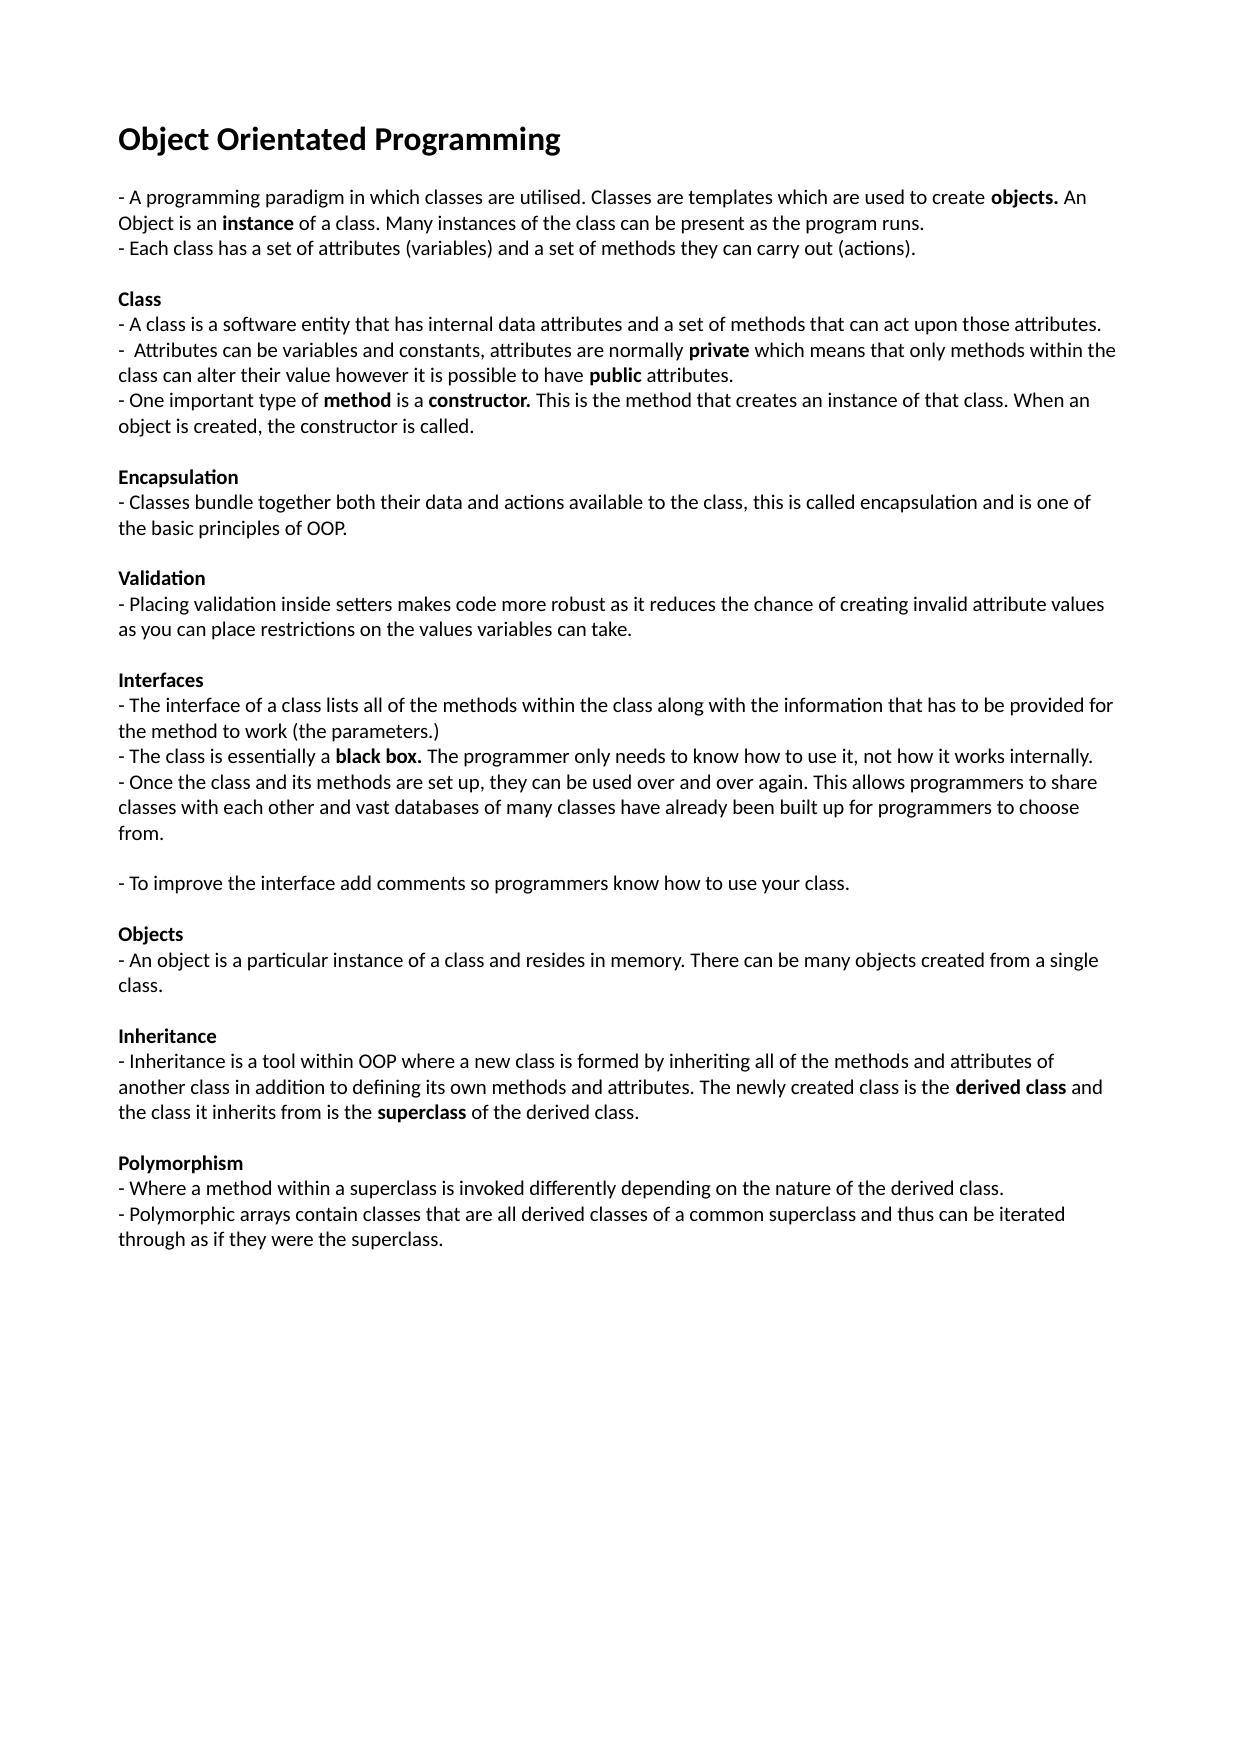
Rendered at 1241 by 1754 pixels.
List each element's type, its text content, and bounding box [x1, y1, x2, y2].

text - A class is a software entity that has internal data attributes and a set of methods that can act upon those attributes. [118, 311, 1122, 337]
text - Classes bundle together both their data and actions available to the class, this is called encapsulation and is one of the basic principles of OOP. [118, 489, 1122, 540]
text - An object is a particular instance of a class and resides in memory. There can be many objects created from a single class. [118, 947, 1122, 998]
text Polymorphism [118, 1150, 1122, 1176]
text Inheritance [118, 1023, 1122, 1048]
text Object Orientated Programming [118, 118, 1122, 159]
text - One important type of method is a constructor. This is the method that creates an instance of that class. When an object is created, the constructor is called. [118, 388, 1122, 438]
text - A programming paradigm in which classes are utilised. Classes are templates which are used to create objects. An Object is an instance of a class. Many instances of the class can be present as the program runs. [118, 184, 1122, 235]
text - Inheritance is a tool within OOP where a new class is formed by inheriting all of the methods and attributes of another class in addition to defining its own methods and attributes. The newly created class is the derived class and the class it inherits from is the superclass of the derived class. [118, 1048, 1122, 1125]
text Objects [118, 921, 1122, 947]
text - Placing validation inside setters makes code more robust as it reduces the chance of creating invalid attribute values as you can place restrictions on the values variables can take. [118, 591, 1122, 642]
text - Once the class and its methods are set up, they can be used over and over again. This allows programmers to share classes with each other and vast databases of many classes have already been built up for programmers to choose from. [118, 769, 1122, 845]
text - The interface of a class lists all of the methods within the class along with the information that has to be provided for the method to work (the parameters.) [118, 693, 1122, 743]
text Class [118, 286, 1122, 311]
text Validation [118, 566, 1122, 591]
text - Polymorphic arrays contain classes that are all derived classes of a common superclass and thus can be iterated through as if they were the superclass. [118, 1201, 1122, 1252]
text Interfaces [118, 667, 1122, 693]
text - Attributes can be variables and constants, attributes are normally private which means that only methods within the class can alter their value however it is possible to have public attributes. [118, 337, 1122, 388]
text - To improve the interface add comments so programmers know how to use your class. [118, 871, 1122, 896]
text - Where a method within a superclass is invoked differently depending on the nature of the derived class. [118, 1176, 1122, 1201]
text - Each class has a set of attributes (variables) and a set of methods they can carry out (actions). [118, 235, 1122, 261]
text - The class is essentially a black box. The programmer only needs to know how to use it, not how it works internally. [118, 743, 1122, 769]
text Encapsulation [118, 464, 1122, 489]
